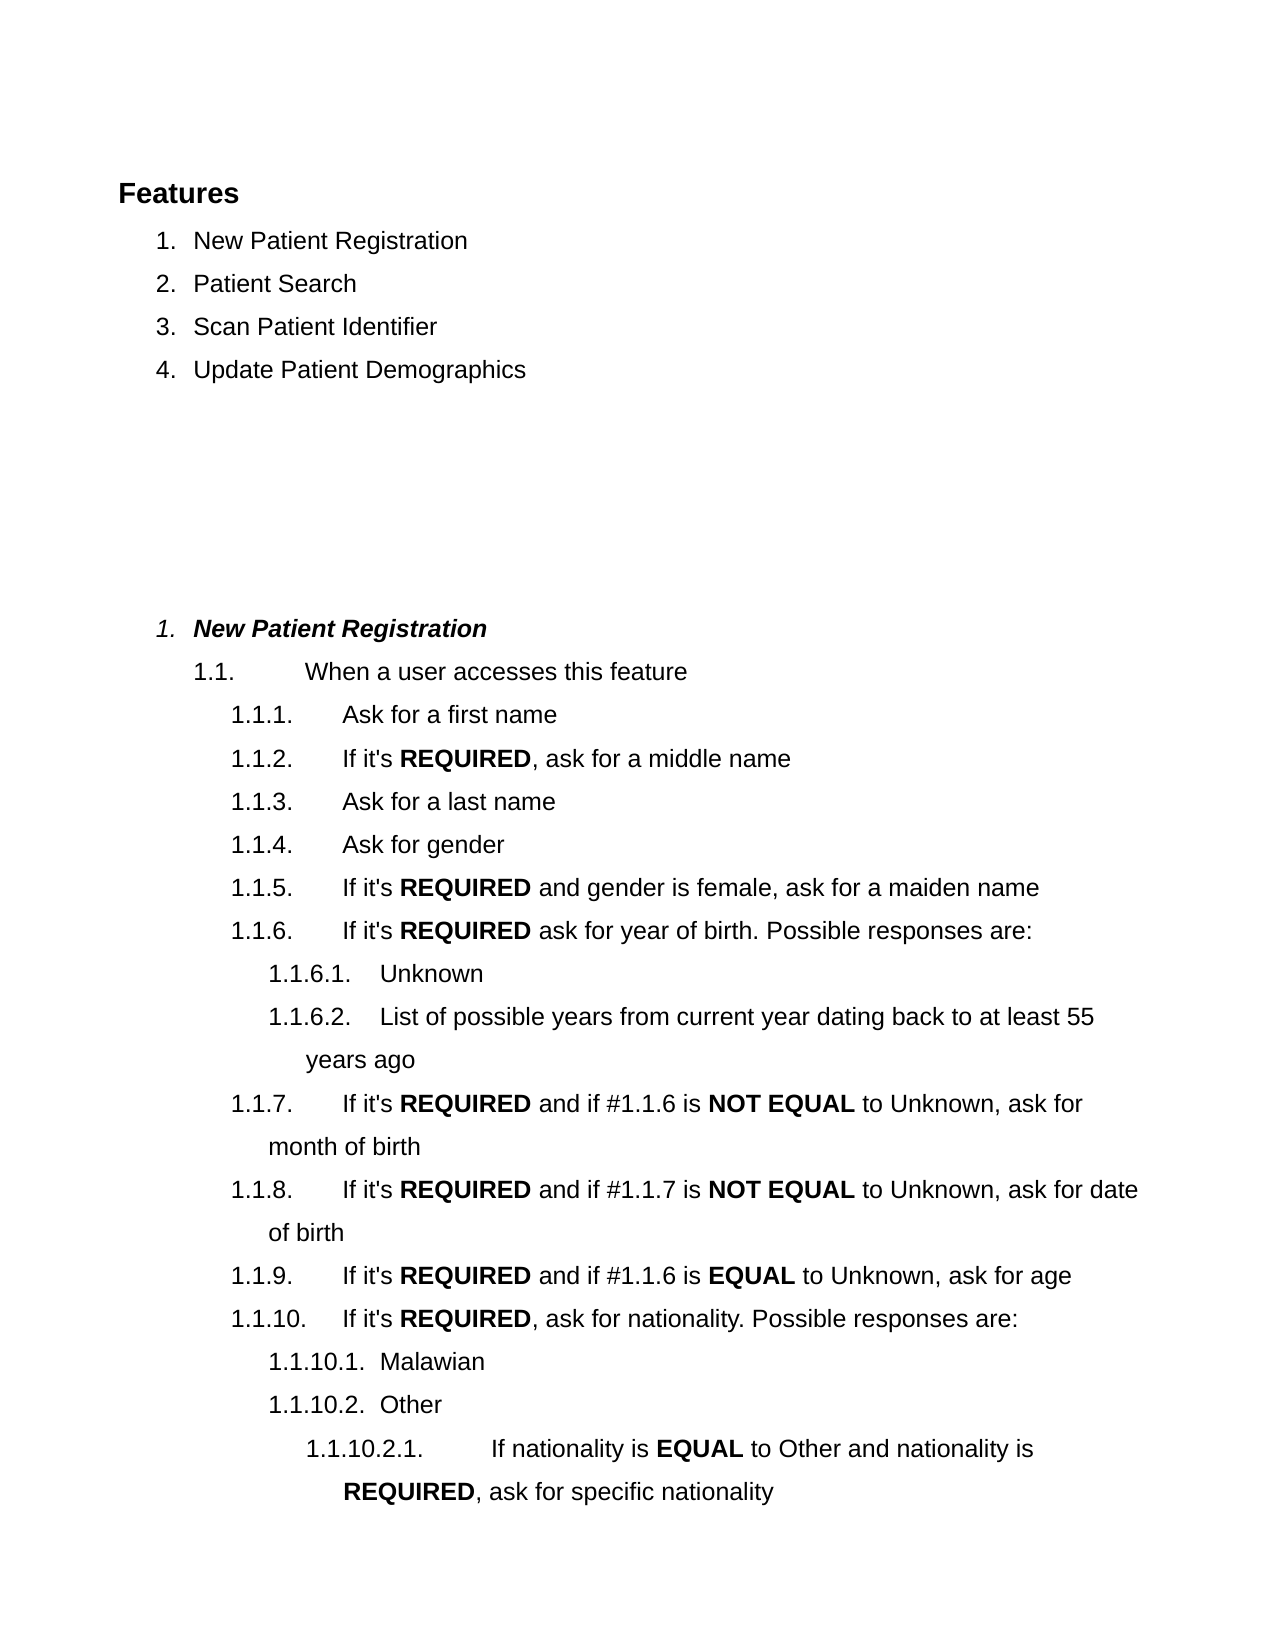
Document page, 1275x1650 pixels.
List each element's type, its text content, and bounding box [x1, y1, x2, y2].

list New Patient Registration [156, 614, 1157, 643]
list If it's REQUIRED and if #1.1.6 is NOT EQUAL to Unknown, ask for month of birth [231, 1088, 1157, 1160]
list Scan Patient Identifier [156, 312, 1157, 341]
list If it's REQUIRED and if #1.1.7 is NOT EQUAL to Unknown, ask for date of birth [231, 1175, 1157, 1247]
list If it's REQUIRED and gender is female, ask for a maiden name [231, 873, 1157, 902]
list Ask for a first name [231, 700, 1157, 729]
list Ask for a last name [231, 787, 1157, 815]
list Update Patient Demographics [156, 355, 1157, 384]
list When a user accesses this feature [193, 657, 1157, 686]
text Features [118, 176, 1157, 209]
list Ask for gender [231, 830, 1157, 858]
list If it's REQUIRED ask for year of birth. Possible responses are: [231, 916, 1157, 945]
list New Patient Registration [156, 226, 1157, 255]
list If it's REQUIRED, ask for nationality. Possible responses are: [231, 1304, 1157, 1333]
list Patient Search [156, 269, 1157, 298]
list If it's REQUIRED and if #1.1.6 is EQUAL to Unknown, ask for age [231, 1261, 1157, 1290]
list If nationality is EQUAL to Other and nationality is REQUIRED, ask for specific nationality [306, 1433, 1157, 1505]
list If it's REQUIRED, ask for a middle name [231, 743, 1157, 772]
list Other [268, 1390, 1157, 1419]
list List of possible years from current year dating back to at least 55 years ago [268, 1002, 1157, 1074]
list Unknown [268, 959, 1157, 988]
list Malawian [268, 1347, 1157, 1376]
